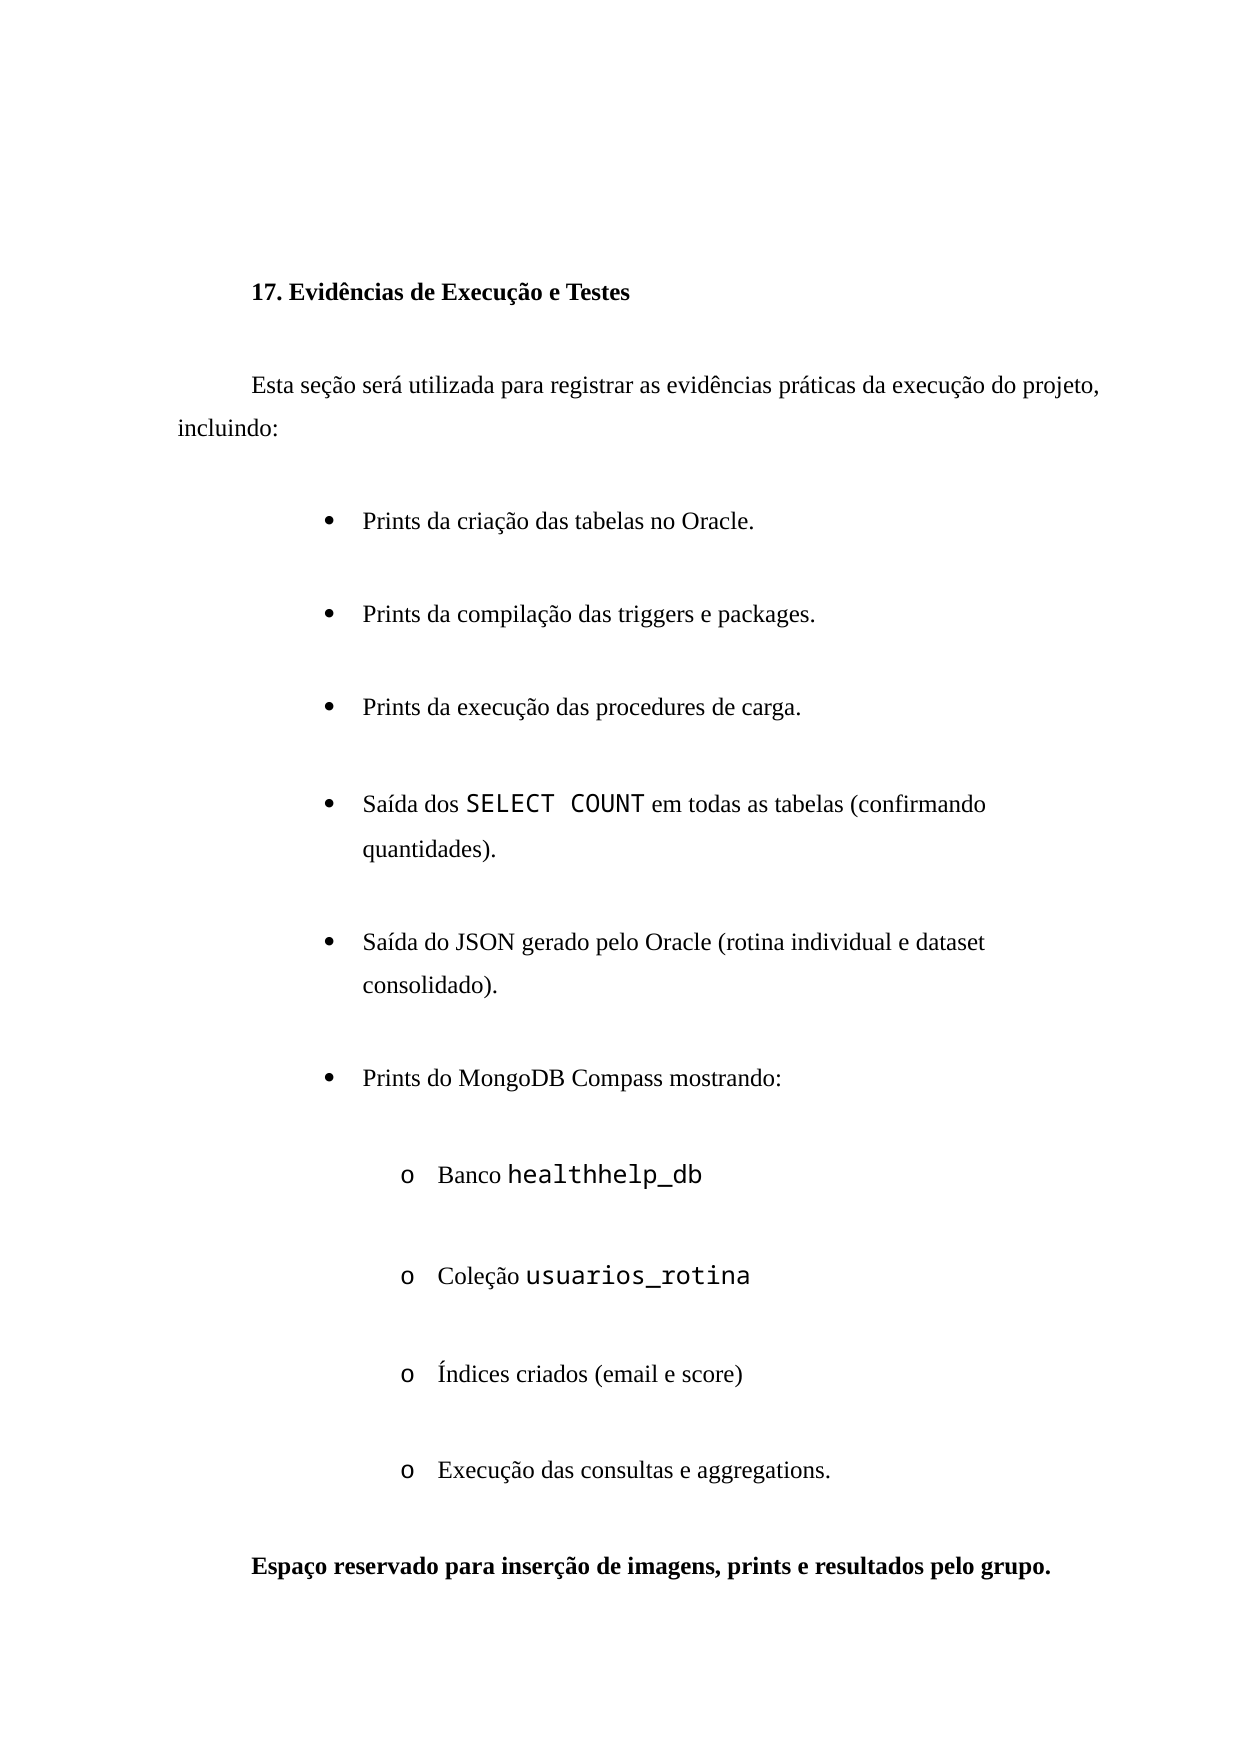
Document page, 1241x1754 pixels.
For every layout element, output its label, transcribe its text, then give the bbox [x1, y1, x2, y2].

list Prints da criação das tabelas no Oracle. [325, 506, 1122, 535]
list Prints da execução das procedures de carga. [325, 692, 1122, 721]
text Esta seção será utilizada para registrar as evidências práticas da execução do projeto, incluindo: [177, 370, 1122, 442]
list Banco healthhelp_db [400, 1156, 1122, 1191]
list Coleção usuarios_rotina [400, 1258, 1122, 1292]
list Prints do MongoDB Compass mostrando: [325, 1063, 1122, 1092]
list Saída do JSON gerado pelo Oracle (rotina individual e dataset consolidado). [325, 927, 1122, 999]
list Prints da compilação das triggers e packages. [325, 599, 1122, 628]
text 17. Evidências de Execução e Testes [177, 277, 1122, 305]
list Execução das consultas e aggregations. [400, 1455, 1122, 1486]
list Saída dos SELECT COUNT em todas as tabelas (confirmando quantidades). [325, 785, 1122, 862]
text Espaço reservado para inserção de imagens, prints e resultados pelo grupo. [177, 1551, 1122, 1580]
list Índices criados (email e score) [400, 1359, 1122, 1390]
